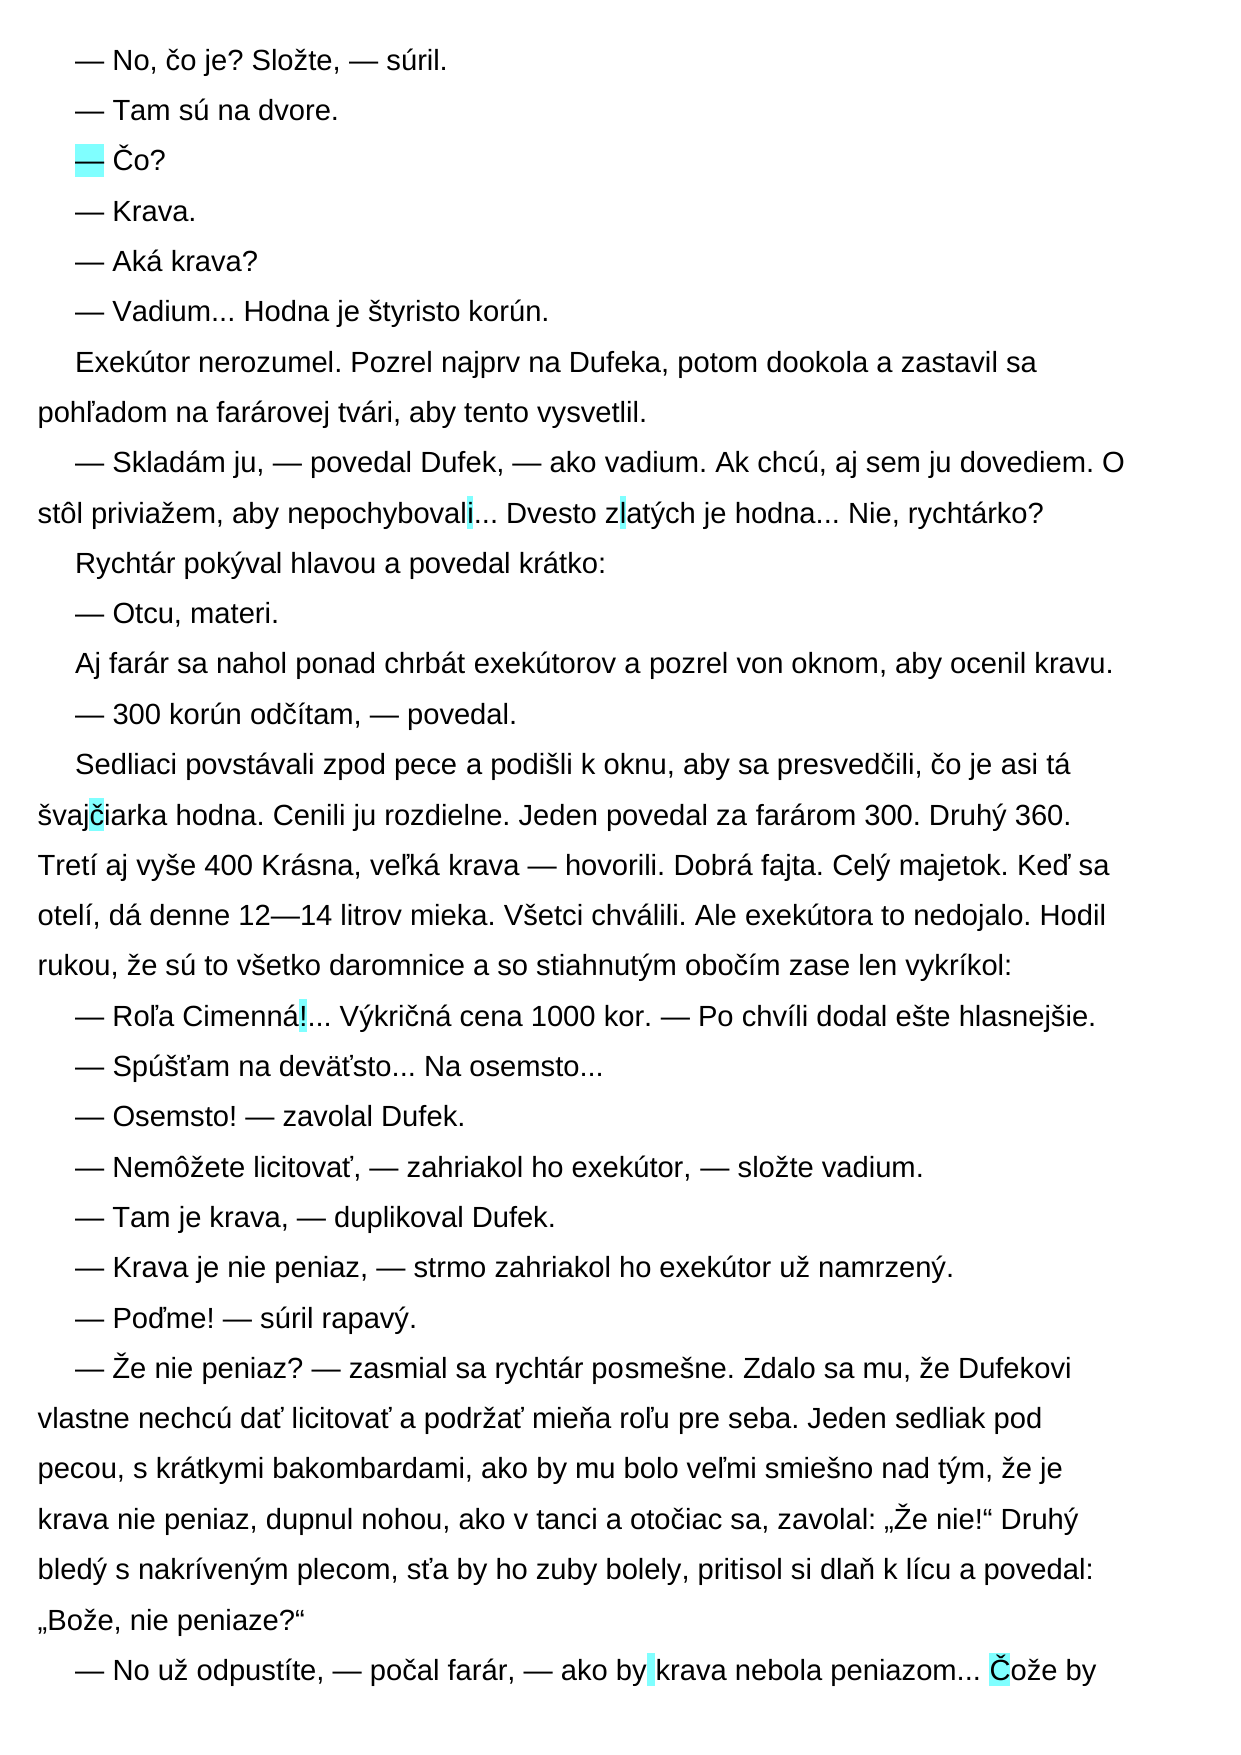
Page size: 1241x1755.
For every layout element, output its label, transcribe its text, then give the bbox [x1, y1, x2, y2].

text Rychtár pokýval hlavou a povedal krátko: [37, 546, 1136, 579]
text — Aká krava? [37, 244, 1136, 278]
text — Osemsto! — zavolal Dufek. [37, 1099, 1136, 1133]
text — Čo? [37, 143, 1136, 177]
text — Tam sú na dvore. [37, 93, 1136, 127]
text — Poďme! — súril rapavý. [37, 1301, 1136, 1334]
text Exekútor nerozumel. Pozrel najprv na Dufeka, potom dookola a zastavil sa pohľadom na faráro­vej tvári, aby tento vysvetlil. [37, 345, 1136, 428]
text — Krava je nie peniaz, — strmo zahriakol ho exekútor už namrzený. [37, 1250, 1136, 1284]
text — Krava. [37, 194, 1136, 227]
text — Nemôžete licitovať, — zahriakol ho exekútor, — složte vadium. [37, 1150, 1136, 1183]
text — No už odpustíte, — počal farár, — ako by krava nebola peniazom... Čože by [37, 1653, 1136, 1686]
text — Tam je krava, — duplikoval Dufek. [37, 1200, 1136, 1233]
text — No, čo je? Složte, — súril. [37, 43, 1136, 76]
text — Otcu, materi. [37, 596, 1136, 630]
text Aj farár sa nahol ponad chrbát exekútorov a pozrel von oknom, aby ocenil kravu. [37, 647, 1136, 680]
text — Spúšťam na deväťsto... Na osemsto... [37, 1049, 1136, 1083]
text — 300 korún odčítam, — povedal. [37, 697, 1136, 730]
text — Skladám ju, — povedal Dufek, — ako va­dium. Ak chcú, aj sem ju dovediem. O stôl pri­viažem, aby nepochybovali... Dvesto zlatých je hodna... Nie, rychtárko? [37, 445, 1136, 529]
text Sedliaci povstávali zpod pece a podišli k oknu, aby sa presvedčili, čo je asi tá švajčiarka hodna. Cenili ju rozdielne. Jeden povedal za fa­rárom 300. Druhý 360. Tretí aj vyše 400 Krásna, veľká krava — hovorili. Dobrá fajta. Celý majetok. Keď sa otelí, dá denne 12—14 litrov mieka. Všetci chválili. Ale exekútora to nedojalo. Hodil rukou, že sú to všetko daromnice a so stiahnutým obočím zase len vykríkol: [37, 747, 1136, 982]
text — Vadium... Hodna je štyristo korún. [37, 294, 1136, 328]
text — Roľa Cimenná!... Výkričná cena 1000 kor. — Po chvíli dodal ešte hlasnejšie. [37, 999, 1136, 1032]
text — Že nie peniaz? — zasmial sa rychtár po­smešne. Zdalo sa mu, že Dufekovi vlastne ne­chcú dať licitovať a podržať mieňa roľu pre seba. Jeden sedliak pod pecou, s krátkymi bakombardami, ako by mu bolo veľmi smiešno nad tým, že je krava nie peniaz, dupnul nohou, ako v tanci a otočiac sa, zavolal: „Že nie!“ Druhý bledý s nakríveným plecom, sťa by ho zuby bolely, priti­sol si dlaň k lícu a povedal: „Bože, nie peniaze?“ [37, 1351, 1136, 1636]
